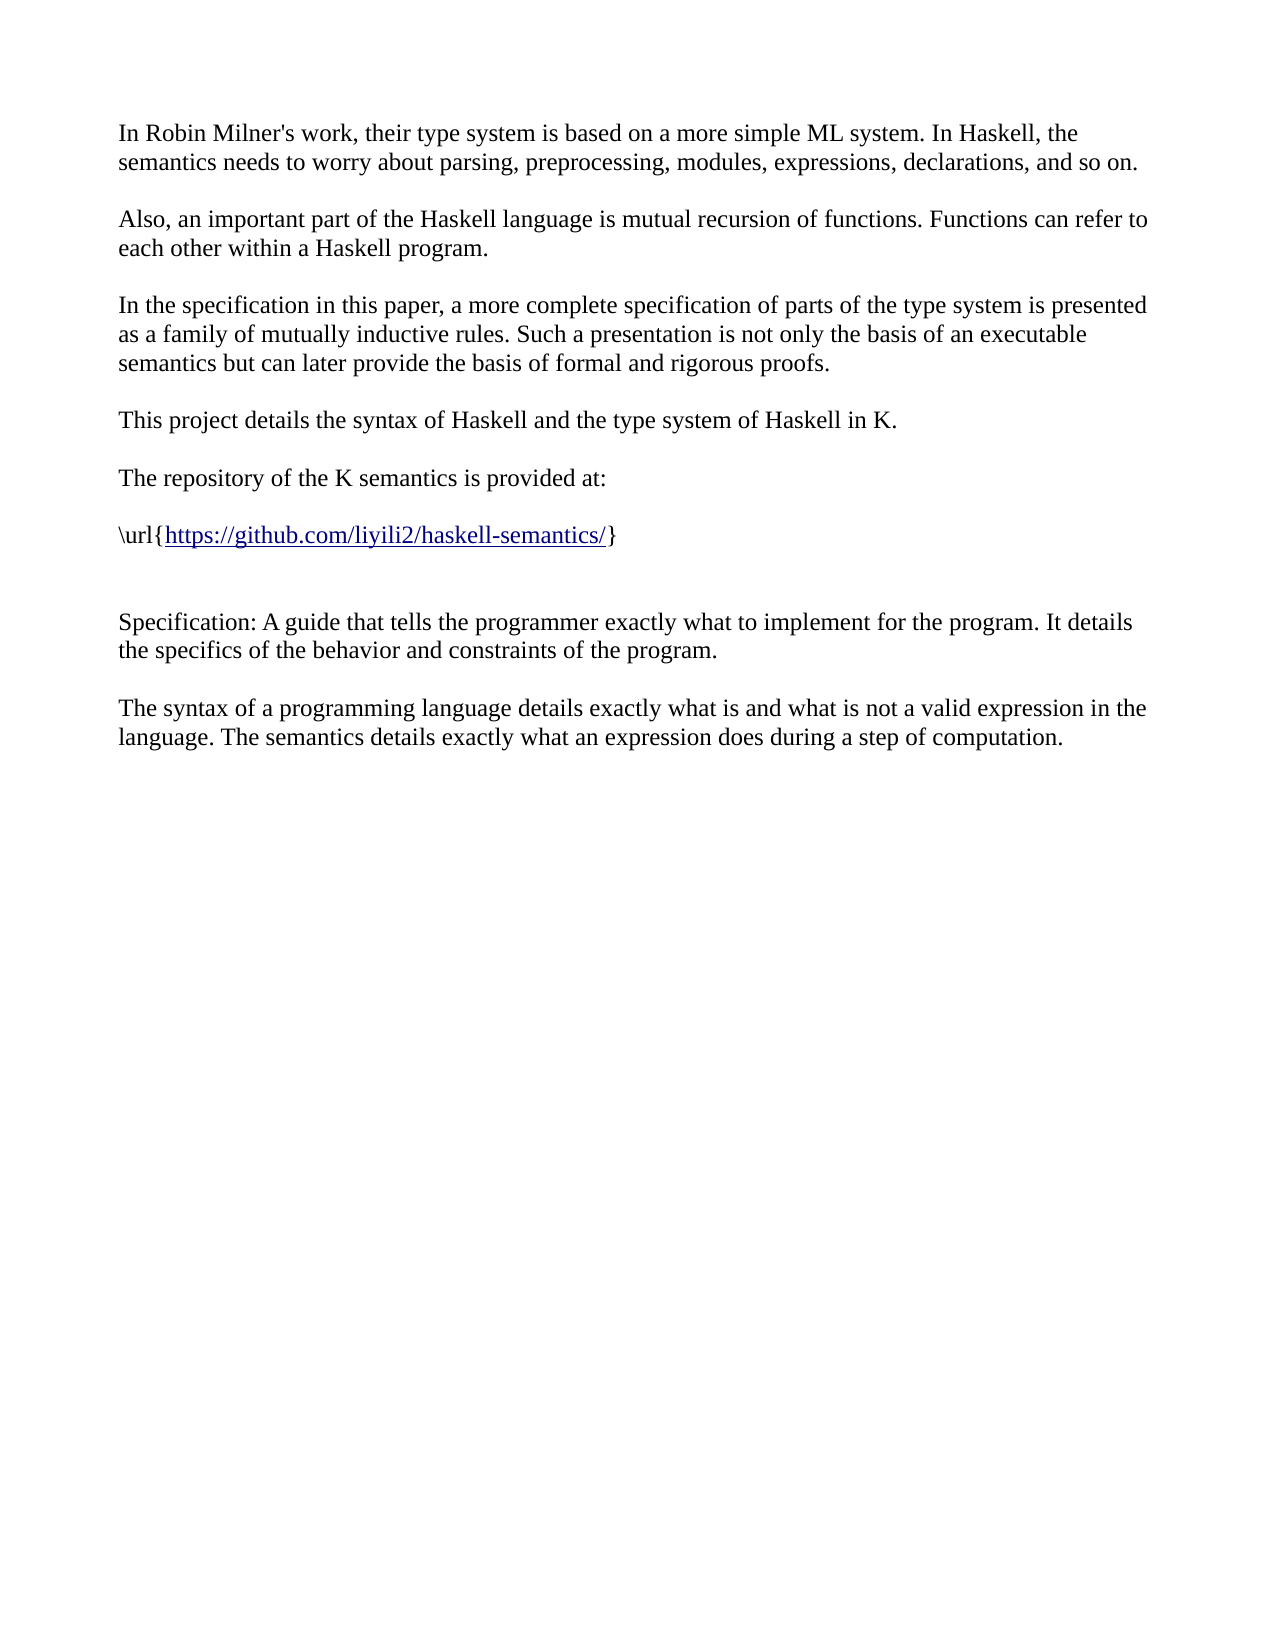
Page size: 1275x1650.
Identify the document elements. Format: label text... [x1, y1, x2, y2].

text The syntax of a programming language details exactly what is and what is not a valid expression in the language. The semantics details exactly what an expression does during a step of computation. [118, 693, 1157, 751]
text This project details the syntax of Haskell and the type system of Haskell in K. [118, 406, 1157, 434]
text \url{https://github.com/liyili2/haskell-semantics/} [118, 521, 1157, 549]
text The repository of the K semantics is provided at: [118, 463, 1157, 492]
text In Robin Milner's work, their type system is based on a more simple ML system. In Haskell, the semantics needs to worry about parsing, preprocessing, modules, expressions, declarations, and so on. [118, 118, 1157, 176]
text In the specification in this paper, a more complete specification of parts of the type system is presented as a family of mutually inductive rules. Such a presentation is not only the basis of an executable semantics but can later provide the basis of formal and rigorous proofs. [118, 291, 1157, 377]
text Also, an important part of the Haskell language is mutual recursion of functions. Functions can refer to each other within a Haskell program. [118, 204, 1157, 262]
text Specification: A guide that tells the programmer exactly what to implement for the program. It details the specifics of the behavior and constraints of the program. [118, 607, 1157, 664]
